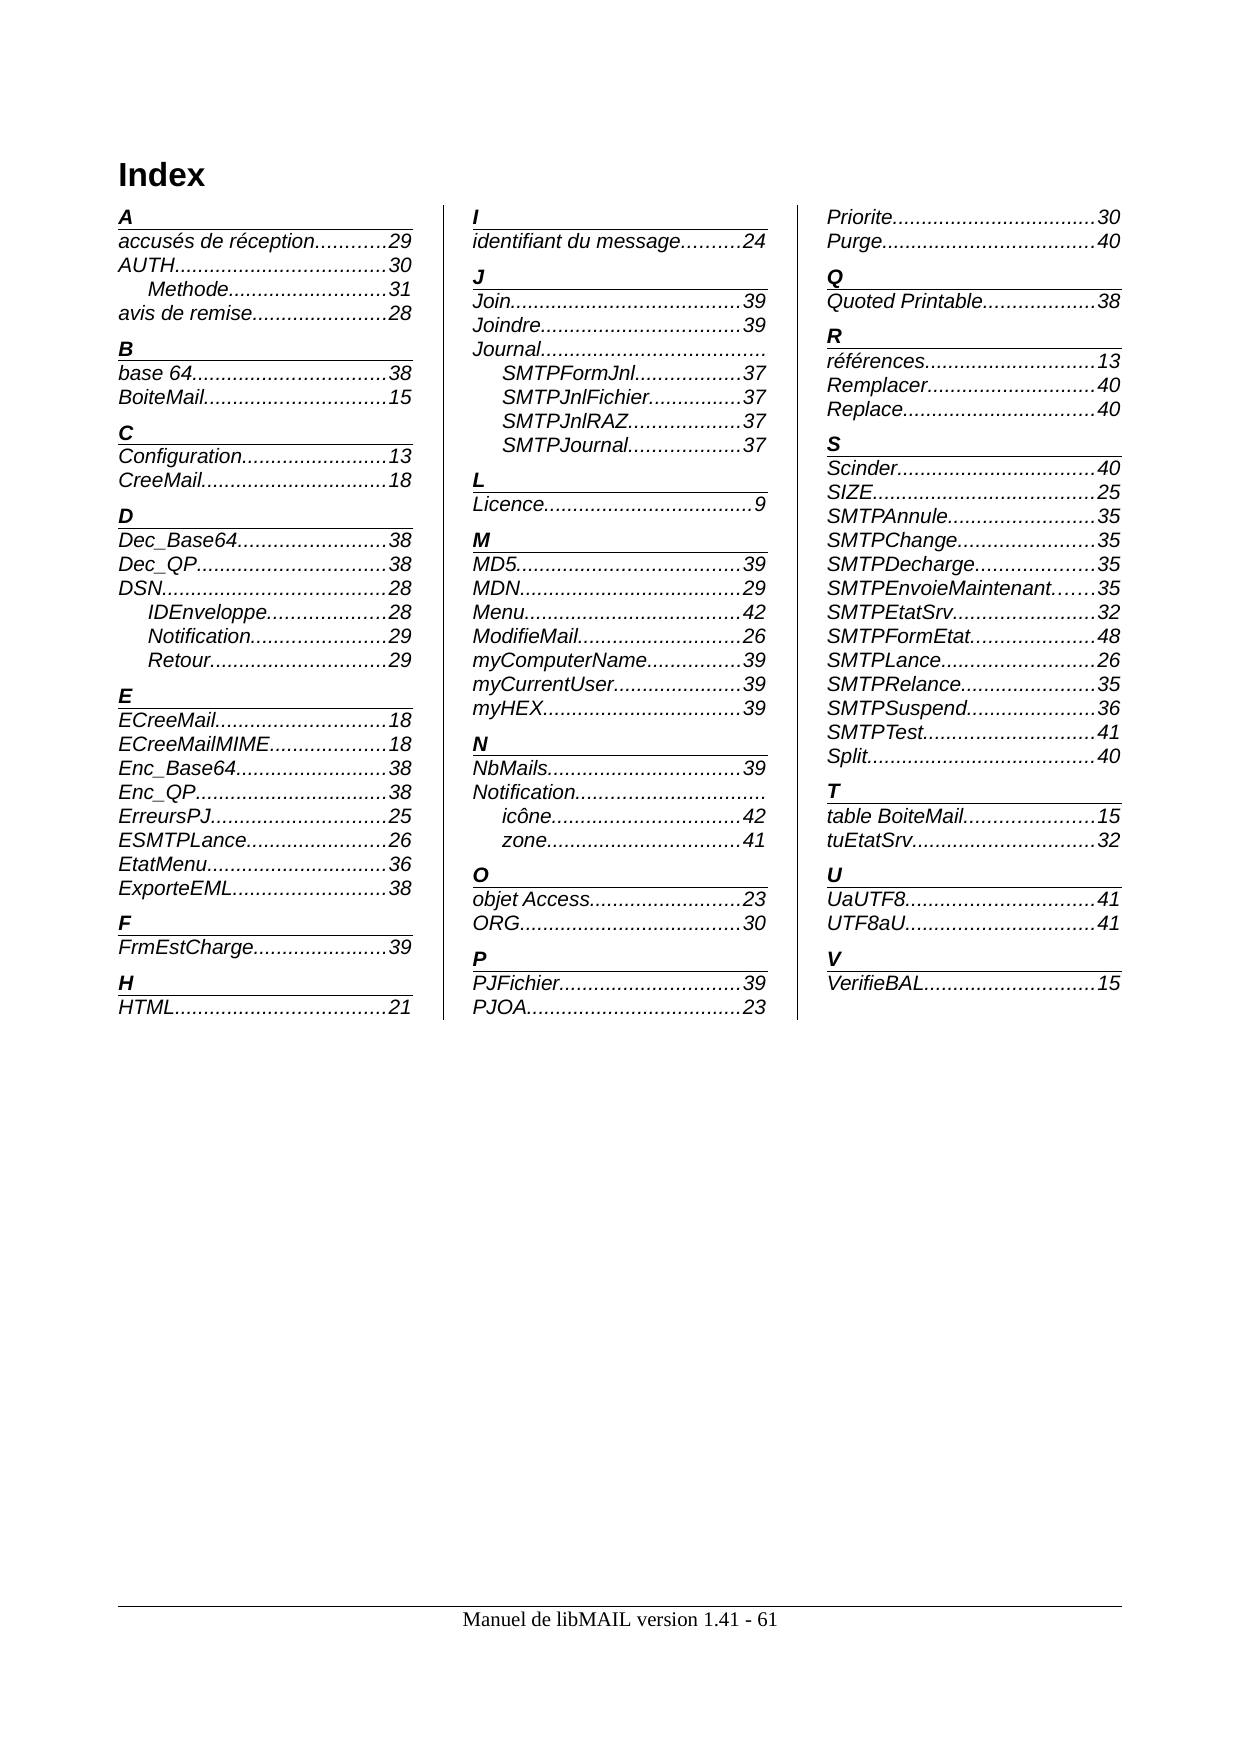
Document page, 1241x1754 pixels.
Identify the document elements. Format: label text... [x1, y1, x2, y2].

text UaUTF8 41 [827, 888, 1122, 911]
text D [118, 504, 413, 528]
text objet Access 23 [472, 887, 768, 911]
text J [472, 265, 768, 289]
text SMTPJnlRAZ 37 [502, 408, 768, 432]
text Scinder 40 [827, 457, 1122, 480]
text PJOA 23 [472, 995, 768, 1019]
text ExporteEML 38 [118, 875, 413, 899]
text HTML 21 [118, 996, 413, 1019]
text avis de remise 28 [118, 301, 413, 325]
text table BoiteMail 15 [827, 804, 1122, 827]
text SMTPEtatSrv 32 [827, 600, 1122, 624]
text SMTPFormJnl 37 [502, 361, 768, 384]
text Join 39 [472, 289, 768, 313]
text myHEX 39 [472, 696, 768, 720]
text Split 40 [827, 744, 1122, 768]
subtitle Index [118, 155, 1122, 193]
text Enc_Base64 38 [118, 756, 413, 779]
text A [118, 205, 413, 229]
text références 13 [827, 349, 1122, 372]
text R [827, 324, 1122, 348]
text ORG 30 [472, 911, 768, 935]
text Licence 9 [472, 492, 768, 516]
text EtatMenu 36 [118, 851, 413, 875]
text PJFichier 39 [472, 971, 768, 995]
text SMTPTest 41 [827, 720, 1122, 744]
text S [827, 432, 1122, 456]
text SMTPChange 35 [827, 528, 1122, 552]
text MDN 29 [472, 576, 768, 600]
text accusés de réception 29 [118, 230, 413, 253]
text NbMails 39 [472, 756, 768, 779]
text Remplacer 40 [827, 372, 1122, 396]
text O [472, 863, 768, 887]
text SMTPSuspend 36 [827, 696, 1122, 720]
text C [118, 420, 413, 444]
text identifiant du message 24 [472, 229, 768, 253]
text SMTPDecharge 35 [827, 552, 1122, 576]
text ECreeMailMIME 18 [118, 732, 413, 756]
text V [827, 947, 1122, 971]
text VerifieBAL 15 [827, 972, 1122, 995]
text Replace 40 [827, 396, 1122, 420]
text SMTPRelance 35 [827, 672, 1122, 696]
text Journal [472, 337, 768, 361]
text SMTPJnlFichier 37 [502, 384, 768, 408]
text Retour 29 [148, 648, 413, 672]
text UTF8aU 41 [827, 911, 1122, 935]
text SMTPJournal 37 [502, 432, 768, 456]
text T [827, 779, 1122, 803]
text AUTH 30 [118, 253, 413, 277]
text Joindre 39 [472, 313, 768, 337]
text Configuration 13 [118, 445, 413, 468]
text ModifieMail 26 [472, 624, 768, 648]
text ErreursPJ 25 [118, 803, 413, 827]
text Enc_QP 38 [118, 779, 413, 803]
text FrmEstCharge 39 [118, 936, 413, 959]
text Priorite 30 [827, 205, 1122, 229]
text Dec_QP 38 [118, 552, 413, 576]
text Q [827, 264, 1122, 289]
text Menu 42 [472, 600, 768, 624]
text L [472, 468, 768, 492]
text MD5 39 [472, 552, 768, 576]
text myComputerName 39 [472, 648, 768, 672]
text tuEtatSrv 32 [827, 827, 1122, 851]
text Notification [472, 779, 768, 803]
text M [472, 528, 768, 552]
text E [118, 684, 413, 708]
text SMTPEnvoieMaintenant 35 [827, 576, 1122, 600]
text ECreeMail 18 [118, 709, 413, 732]
text N [472, 732, 768, 756]
text CreeMail 18 [118, 468, 413, 492]
text SIZE 25 [827, 480, 1122, 504]
text SMTPLance 26 [827, 648, 1122, 672]
text SMTPFormEtat 48 [827, 624, 1122, 648]
text B [118, 337, 413, 360]
text ESMTPLance 26 [118, 827, 413, 851]
text BoiteMail 15 [118, 384, 413, 408]
text base 64 38 [118, 361, 413, 384]
text H [118, 971, 413, 995]
text I [472, 205, 768, 229]
text P [472, 947, 768, 971]
text F [118, 911, 413, 935]
text SMTPAnnule 35 [827, 504, 1122, 528]
text IDEnveloppe 28 [148, 600, 413, 624]
text Purge 40 [827, 229, 1122, 253]
text myCurrentUser 39 [472, 672, 768, 696]
text zone 41 [502, 827, 768, 851]
text icône 42 [502, 803, 768, 827]
text DSN 28 [118, 576, 413, 600]
text Notification 29 [148, 624, 413, 648]
text Quoted Printable 38 [827, 290, 1122, 313]
text Dec_Base64 38 [118, 529, 413, 552]
text Methode 31 [148, 277, 413, 301]
text U [827, 863, 1122, 887]
